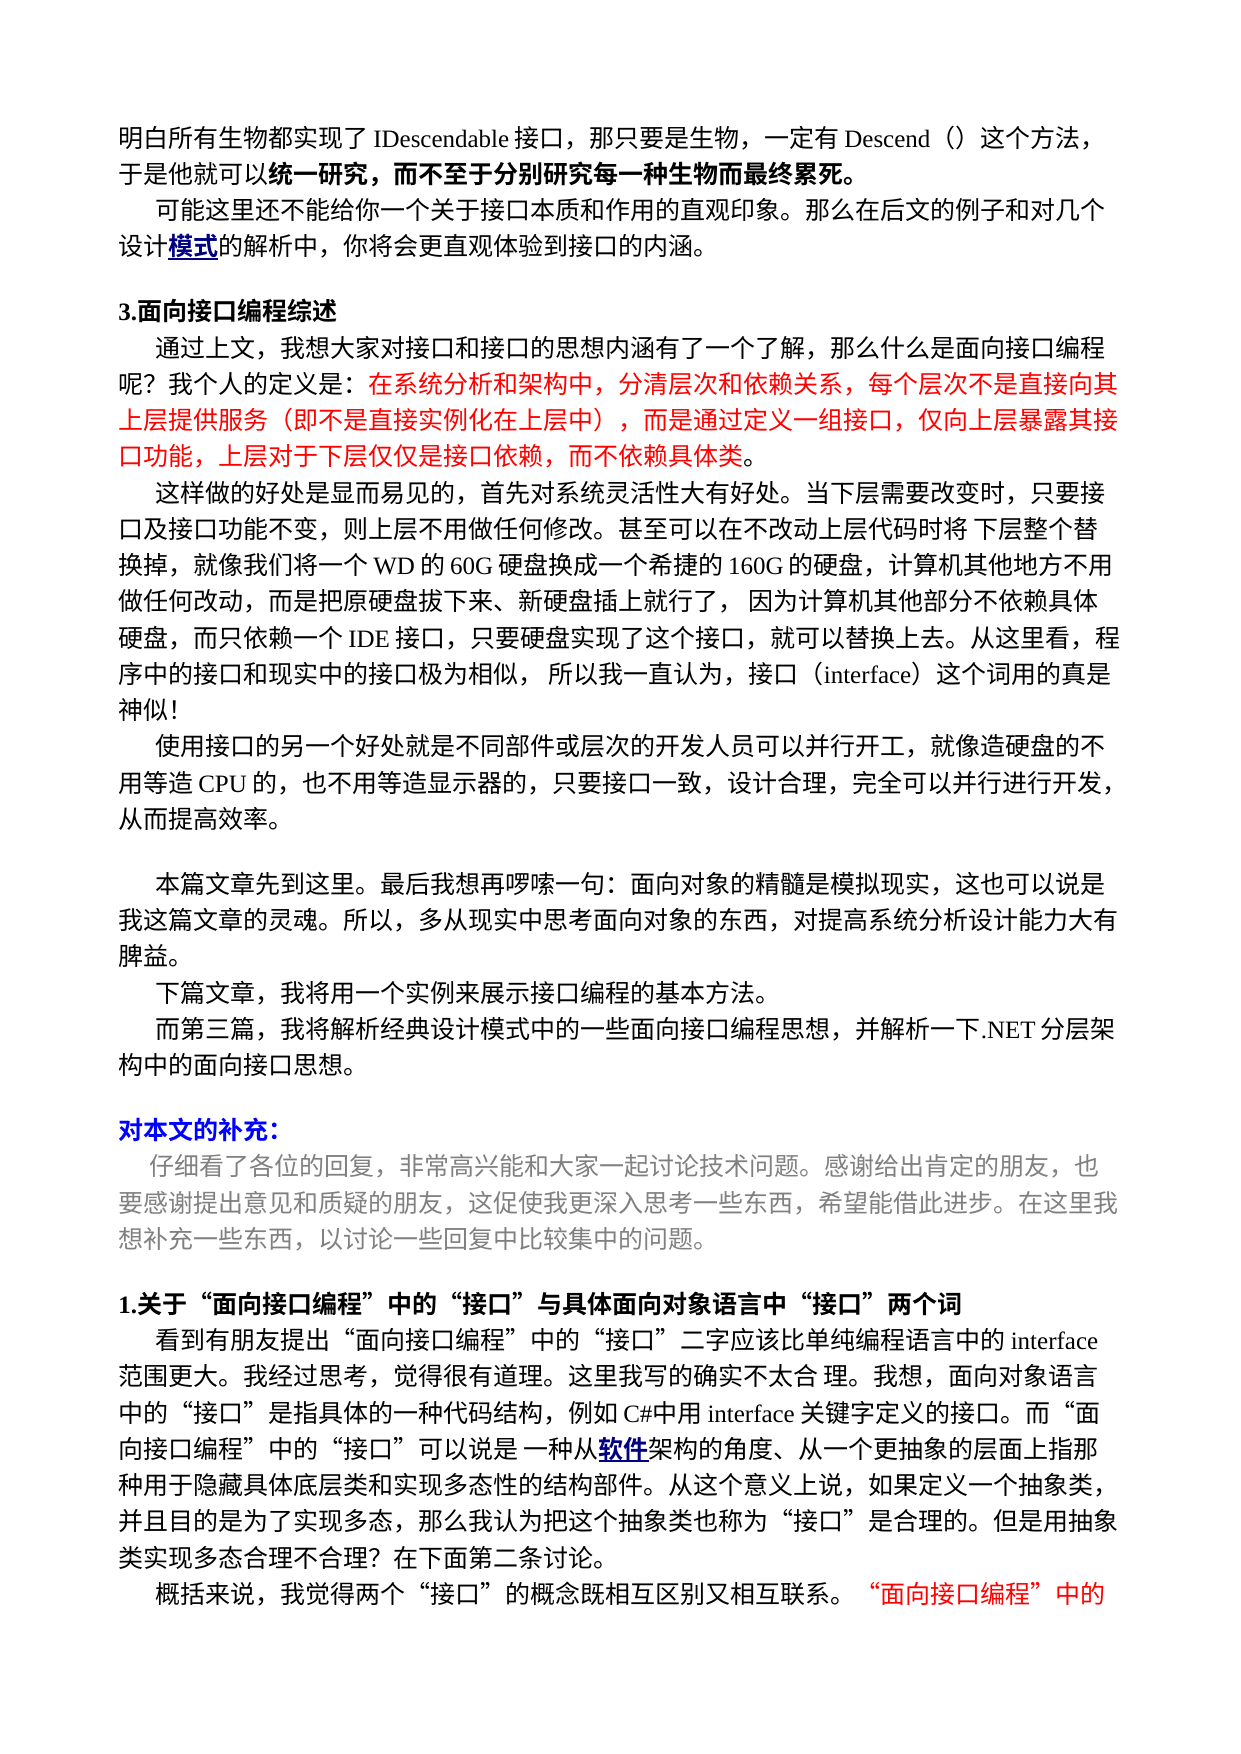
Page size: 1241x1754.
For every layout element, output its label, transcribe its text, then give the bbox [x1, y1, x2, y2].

text 也许你会觉得我上面的例子像在瞎掰，但是，这正是接口得以存在的意义。面向对象思想和核心之一叫做多态性，什么叫多态性？说白了就是在某个粒度视图层面上 对同类事物不加区别的对待而统一处理。而之所以敢这样做，就是因为有接口的存在。像那个遗传学家，他明白所有生物都实现了IDescendable接口，那只要是生物，一定有Descend（）这个方法，于是他就可以统一研究，而不至于分别研究每一种生物而最终累死。 可能这里还不能给你一个关于接口本质和作用的直观印象。那么在后文的例子和对几个设计模式的解析中，你将会更直观体验到接口的内涵。 3.面向接口编程综述 通过上文，我想大家对接口和接口的思想内涵有了一个了解，那么什么是面向接口编程呢？我个人的定义是：在系统分析和架构中，分清层次和依赖关系，每个层次不是直接向其上层提供服务（即不是直接实例化在上层中），而是通过定义一组接口，仅向上层暴露其接口功能，上层对于下层仅仅是接口依赖，而不依赖具体类。 这样做的好处是显而易见的，首先对系统灵活性大有好处。当下层需要改变时，只要接口及接口功能不变，则上层不用做任何修改。甚至可以在不改动上层代码时将 下层整个替换掉，就像我们将一个WD的60G硬盘换成一个希捷的160G的硬盘，计算机其他地方不用做任何改动，而是把原硬盘拔下来、新硬盘插上就行了， 因为计算机其他部分不依赖具体硬盘，而只依赖一个IDE接口，只要硬盘实现了这个接口，就可以替换上去。从这里看，程序中的接口和现实中的接口极为相似， 所以我一直认为，接口（interface）这个词用的真是神似！ 使用接口的另一个好处就是不同部件或层次的开发人员可以并行开工，就像造硬盘的不用等造CPU的，也不用等造显示器的，只要接口一致，设计合理，完全可以并行进行开发，从而提高效率。 本篇文章先到这里。最后我想再啰嗦一句：面向对象的精髓是模拟现实，这也可以说是我这篇文章的灵魂。所以，多从现实中思考面向对象的东西，对提高系统分析设计能力大有脾益。 下篇文章，我将用一个实例来展示接口编程的基本方法。 而第三篇，我将解析经典设计模式中的一些面向接口编程思想，并解析一下.NET分层架构中的面向接口思想。 对本文的补充： 仔细看了各位的回复，非常高兴能和大家一起讨论技术问题。感谢给出肯定的朋友，也要感谢提出意见和质疑的朋友，这促使我更深入思考一些东西，希望能借此进步。在这里我想补充一些东西，以讨论一些回复中比较集中的问题。 1.关于“面向接口编程”中的“接口”与具体面向对象语言中“接口”两个词 看到有朋友提出“面向接口编程”中的“接口”二字应该比单纯编程语言中的interface范围更大。我经过思考，觉得很有道理。这里我写的确实不太合 理。我想，面向对象语言中的“接口”是指具体的一种代码结构，例如C#中用interface关键字定义的接口。而“面向接口编程”中的“接口”可以说是 一种从软件架构的角度、从一个更抽象的层面上指那种用于隐藏具体底层类和实现多态性的结构部件。从这个意义上说，如果定义一个抽象类，并且目的是为了实现多态，那么我认为把这个抽象类也称为“接口”是合理的。但是用抽象类实现多态合理不合理？在下面第二条讨论。 概括来说，我觉得两个“接口”的概念既相互区别又相互联系。“面向接口编程”中的接口是一种思想层面的用于实现多态性、提高软件灵活性和可维护性的架构部件，而具体语言中的“接口”是将这种思想中的部件具体实施到代码里的手段。 2.关于抽象类与接口 看到回复中这是讨论的比较激烈的一个问题。很抱歉我考虑不周没有在文章中讨论这个问题。我个人对这个问题的理解如下： 如果单从具体代码来看，对这两个概念很容易模糊，甚至觉得接口就是多余的，因为单从具体功能来看，除多重继承外（C#，Java中），抽象类似乎完全能取代接口。但是，难道接口的存在是为了实现多重继承？当然不是。我认为，抽象类和接口的区别在于使用动机。使用抽象类是为了代码的复用，而使用接口的动机是为了实现多态性。所以，如果你在为某个地方该使用接口还是抽象类而犹豫不决时，那么可以想想你的动机是什么。 看到有朋友对IPerson这个接口的质疑，我个人的理解是，IPerson这个接口该不该定义，关键看具体应用中是怎么个情况。如果我们的项目中有 Women和Man，都继承Person，而且Women和Man绝大多数方法都相同，只有一个方法DoSomethingInWC（）不同（例子比较粗 俗，各位见谅），那么当然定义一个AbstractPerson抽象类比较合理，因为它可以把其他所有方法都包含进去，子类只定义 DoSomethingInWC（），大大减少了重复代码量。 但是，如果我们程序中的Women和Man两个类基本没有共同代码，而且有一个PersonHandle类需要实例化他们，并且不希望知道他们是男是女，而只需把他们当作人看待，并实现多态，那么定义成接口就有必要了。 总而言之，接口与抽象类的区别主要在于使用的动机，而不在于其本身。而一个东西该定义成抽象类还是接口，要根据具体环境的上下文决定。 再者，我认为接口和抽象类的另一个区别在于，抽象类和它的子类之间应该是一般和特殊的关系，而接口仅仅是它的子类应该实现的一组规则。（当然，有时也可能 存在一般与特殊的关系，但我们使用接口的目的不在这里）如，交通工具定义成抽象类，汽车、飞机、轮船定义成子类，是可以接受的，因为汽车、飞机、轮船都是 一种特殊的交通工具。再譬如Icomparable接口，它只是说，实现这个接口的类必须要可以进行比较，这是一条规则。如果Car这个类实现了 Icomparable，只是说，我们的Car中有一个方法可以对两个Car的实例进行比较，可能是比哪辆车更贵，也可能比哪辆车更大，这都无所谓，但我 们不能说“汽车是一种特殊的可以比较”，这在文法上都不通。 [118, 118, 1122, 1611]
